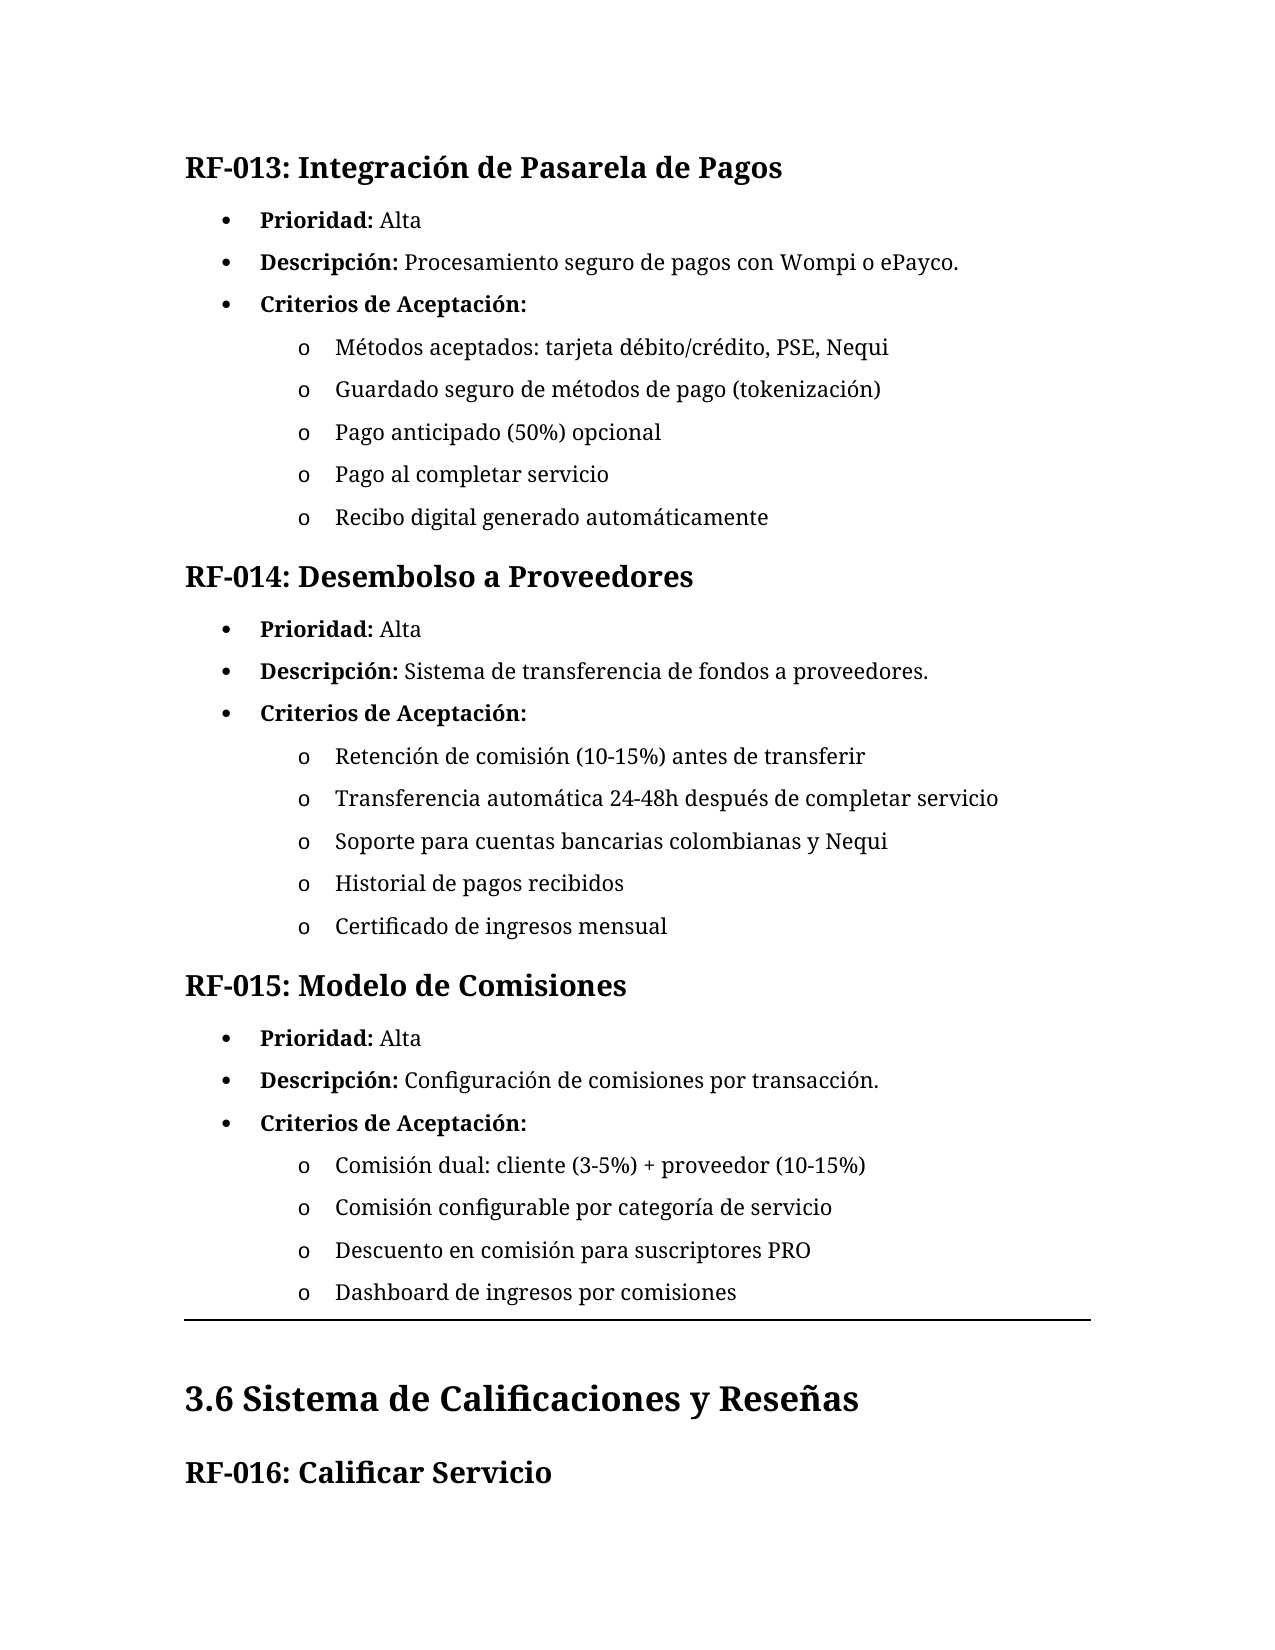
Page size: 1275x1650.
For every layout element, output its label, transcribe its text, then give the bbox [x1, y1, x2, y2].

list Criterios de Aceptación: [222, 1108, 1090, 1137]
list Comisión configurable por categoría de servicio [297, 1192, 1090, 1222]
list Certificado de ingresos mensual [297, 911, 1090, 941]
list Transferencia automática 24-48h después de completar servicio [297, 783, 1090, 813]
list Soporte para cuentas bancarias colombianas y Nequi [297, 826, 1090, 856]
text RF-015: Modelo de Comisiones [185, 966, 1090, 1005]
list Comisión dual: cliente (3-5%) + proveedor (10-15%) [297, 1150, 1090, 1180]
list Pago anticipado (50%) opcional [297, 417, 1090, 447]
text RF-016: Calificar Servicio [185, 1453, 1090, 1492]
list Guardado seguro de métodos de pago (tokenización) [297, 374, 1090, 404]
text RF-014: Desembolso a Proveedores [185, 557, 1090, 596]
list Pago al completar servicio [297, 459, 1090, 489]
list Criterios de Aceptación: [222, 698, 1090, 728]
list Descripción: Sistema de transferencia de fondos a proveedores. [222, 656, 1090, 686]
list Historial de pagos recibidos [297, 868, 1090, 898]
list Dashboard de ingresos por comisiones [297, 1277, 1090, 1307]
list Criterios de Aceptación: [222, 289, 1090, 319]
list Descripción: Procesamiento seguro de pagos con Wompi o ePayco. [222, 247, 1090, 277]
list Descuento en comisión para suscriptores PRO [297, 1235, 1090, 1265]
list Prioridad: Alta [222, 205, 1090, 234]
text RF-013: Integración de Pasarela de Pagos [185, 147, 1090, 187]
list Recibo digital generado automáticamente [297, 502, 1090, 532]
list Retención de comisión (10-15%) antes de transferir [297, 741, 1090, 771]
list Prioridad: Alta [222, 614, 1090, 644]
list Prioridad: Alta [222, 1023, 1090, 1053]
text 3.6 Sistema de Calificaciones y Reseñas [185, 1375, 1090, 1422]
list Métodos aceptados: tarjeta débito/crédito, PSE, Nequi [297, 332, 1090, 362]
list Descripción: Configuración de comisiones por transacción. [222, 1065, 1090, 1095]
